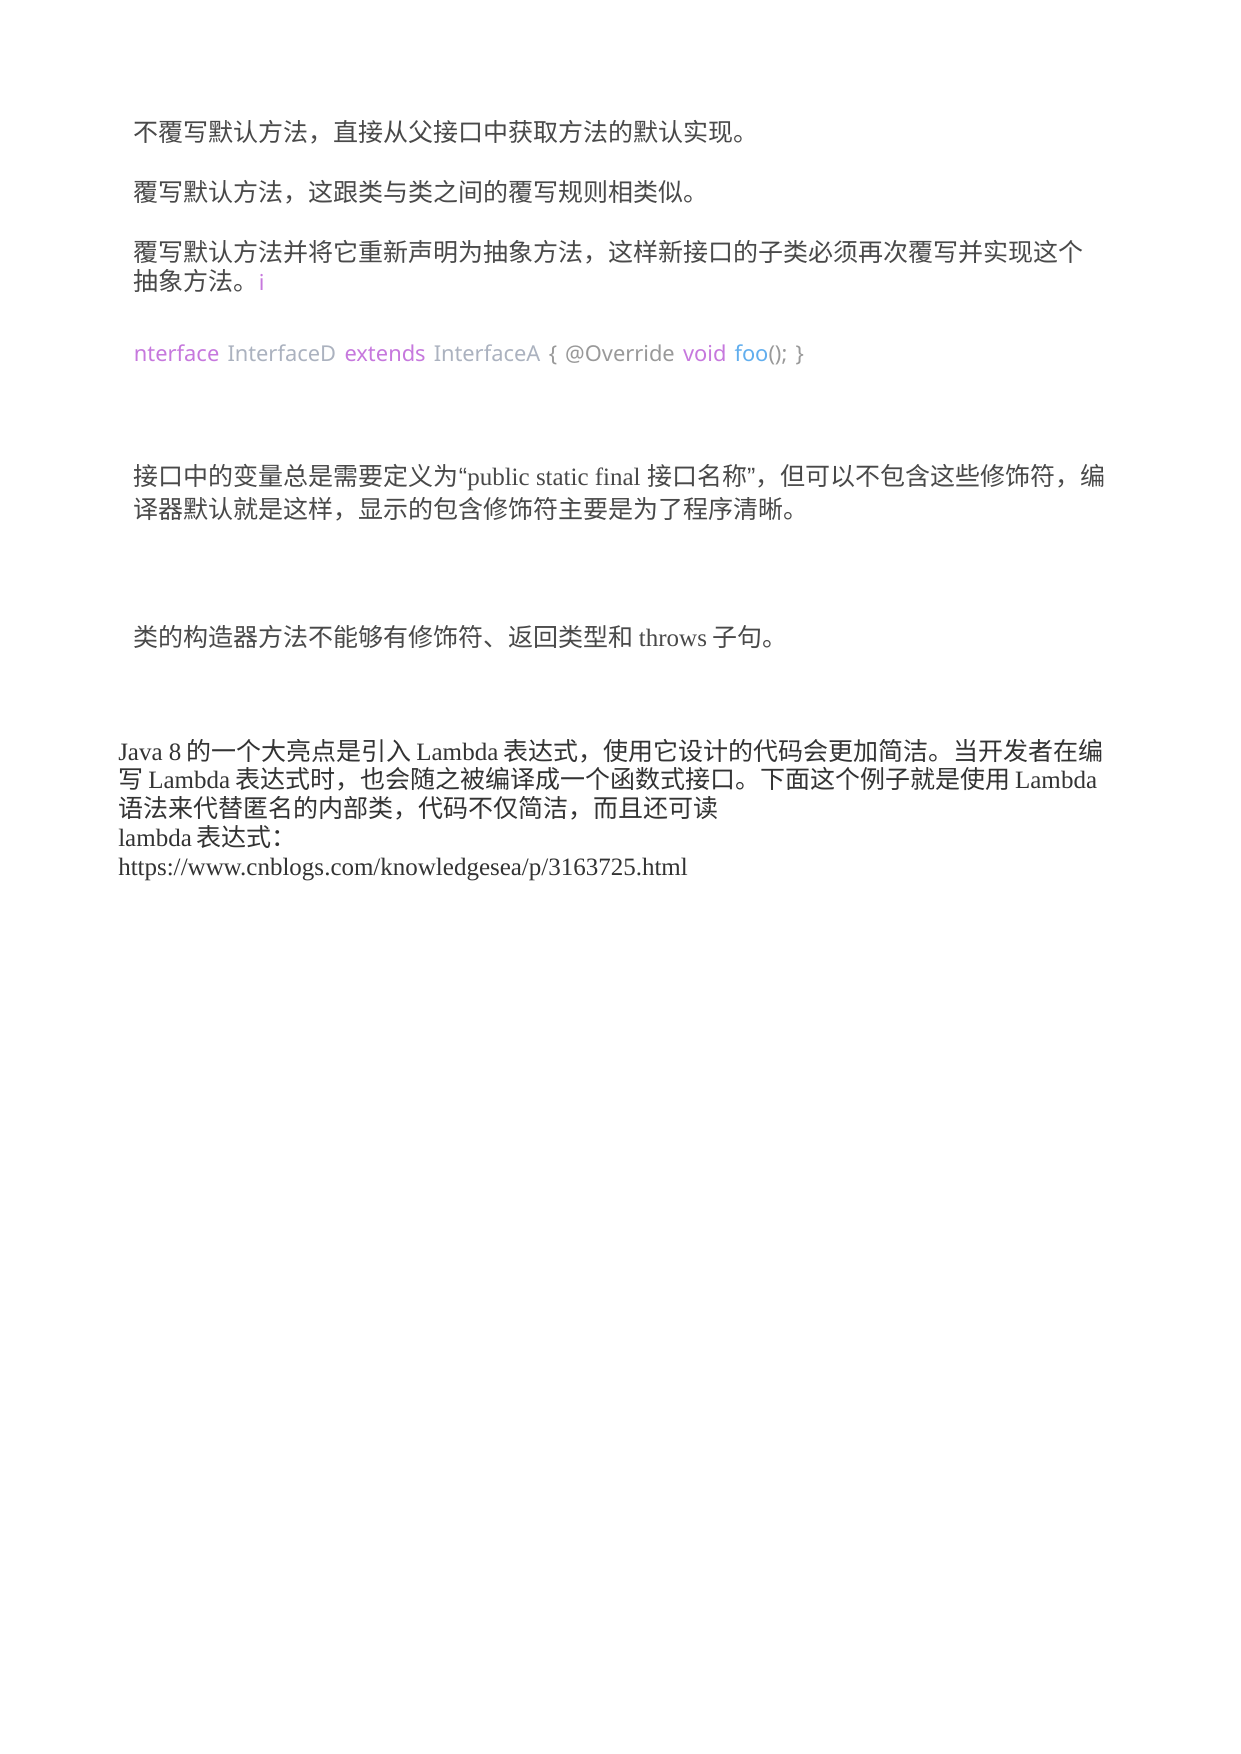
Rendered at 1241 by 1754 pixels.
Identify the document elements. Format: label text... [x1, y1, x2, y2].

text lambda表达式： [118, 823, 1122, 852]
text 类的构造器方法不能够有修饰符、返回类型和throws子句。 [134, 623, 1106, 652]
text nterface InterfaceD extends InterfaceA { @Override void foo(); } [134, 328, 1106, 371]
text 覆写默认方法，这跟类与类之间的覆写规则相类似。 [134, 178, 1106, 207]
text 接口中的变量总是需要定义为“public static final 接口名称”，但可以不包含这些修饰符，编译器默认就是这样，显示的包含修饰符主要是为了程序清晰。 [134, 462, 1106, 524]
text 覆写默认方法并将它重新声明为抽象方法，这样新接口的子类必须再次覆写并实现这个抽象方法。i [134, 238, 1106, 297]
text 不覆写默认方法，直接从父接口中获取方法的默认实现。 [134, 118, 1106, 147]
text Java 8的一个大亮点是引入Lambda表达式，使用它设计的代码会更加简洁。当开发者在编写Lambda表达式时，也会随之被编译成一个函数式接口。下面这个例子就是使用Lambda语法来代替匿名的内部类，代码不仅简洁，而且还可读 [118, 736, 1122, 823]
text https://www.cnblogs.com/knowledgesea/p/3163725.html [118, 852, 1122, 881]
